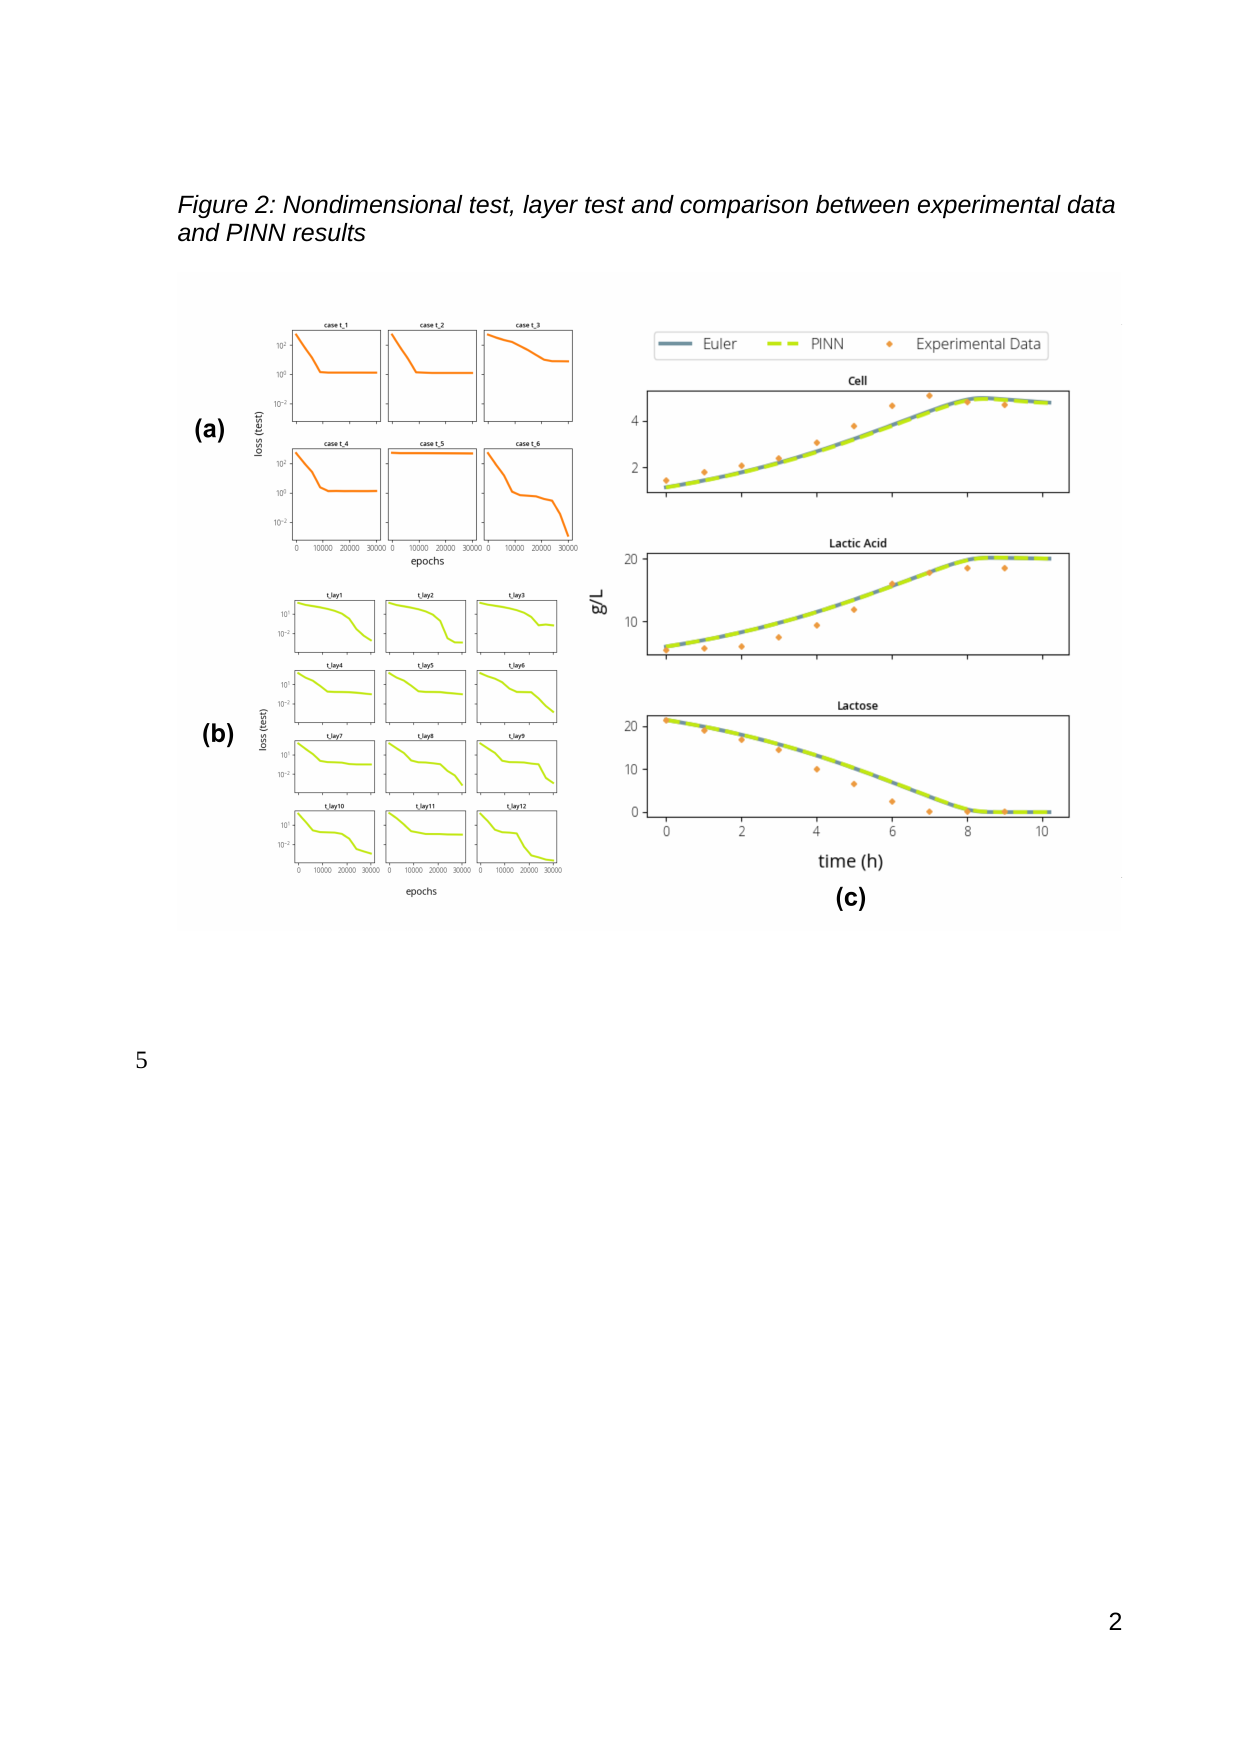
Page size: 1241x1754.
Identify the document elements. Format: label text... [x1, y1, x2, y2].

picture [177, 272, 1123, 931]
text Figure 2: Nondimensional test, layer test and comparison between experimental data and PINN results [177, 190, 1122, 247]
